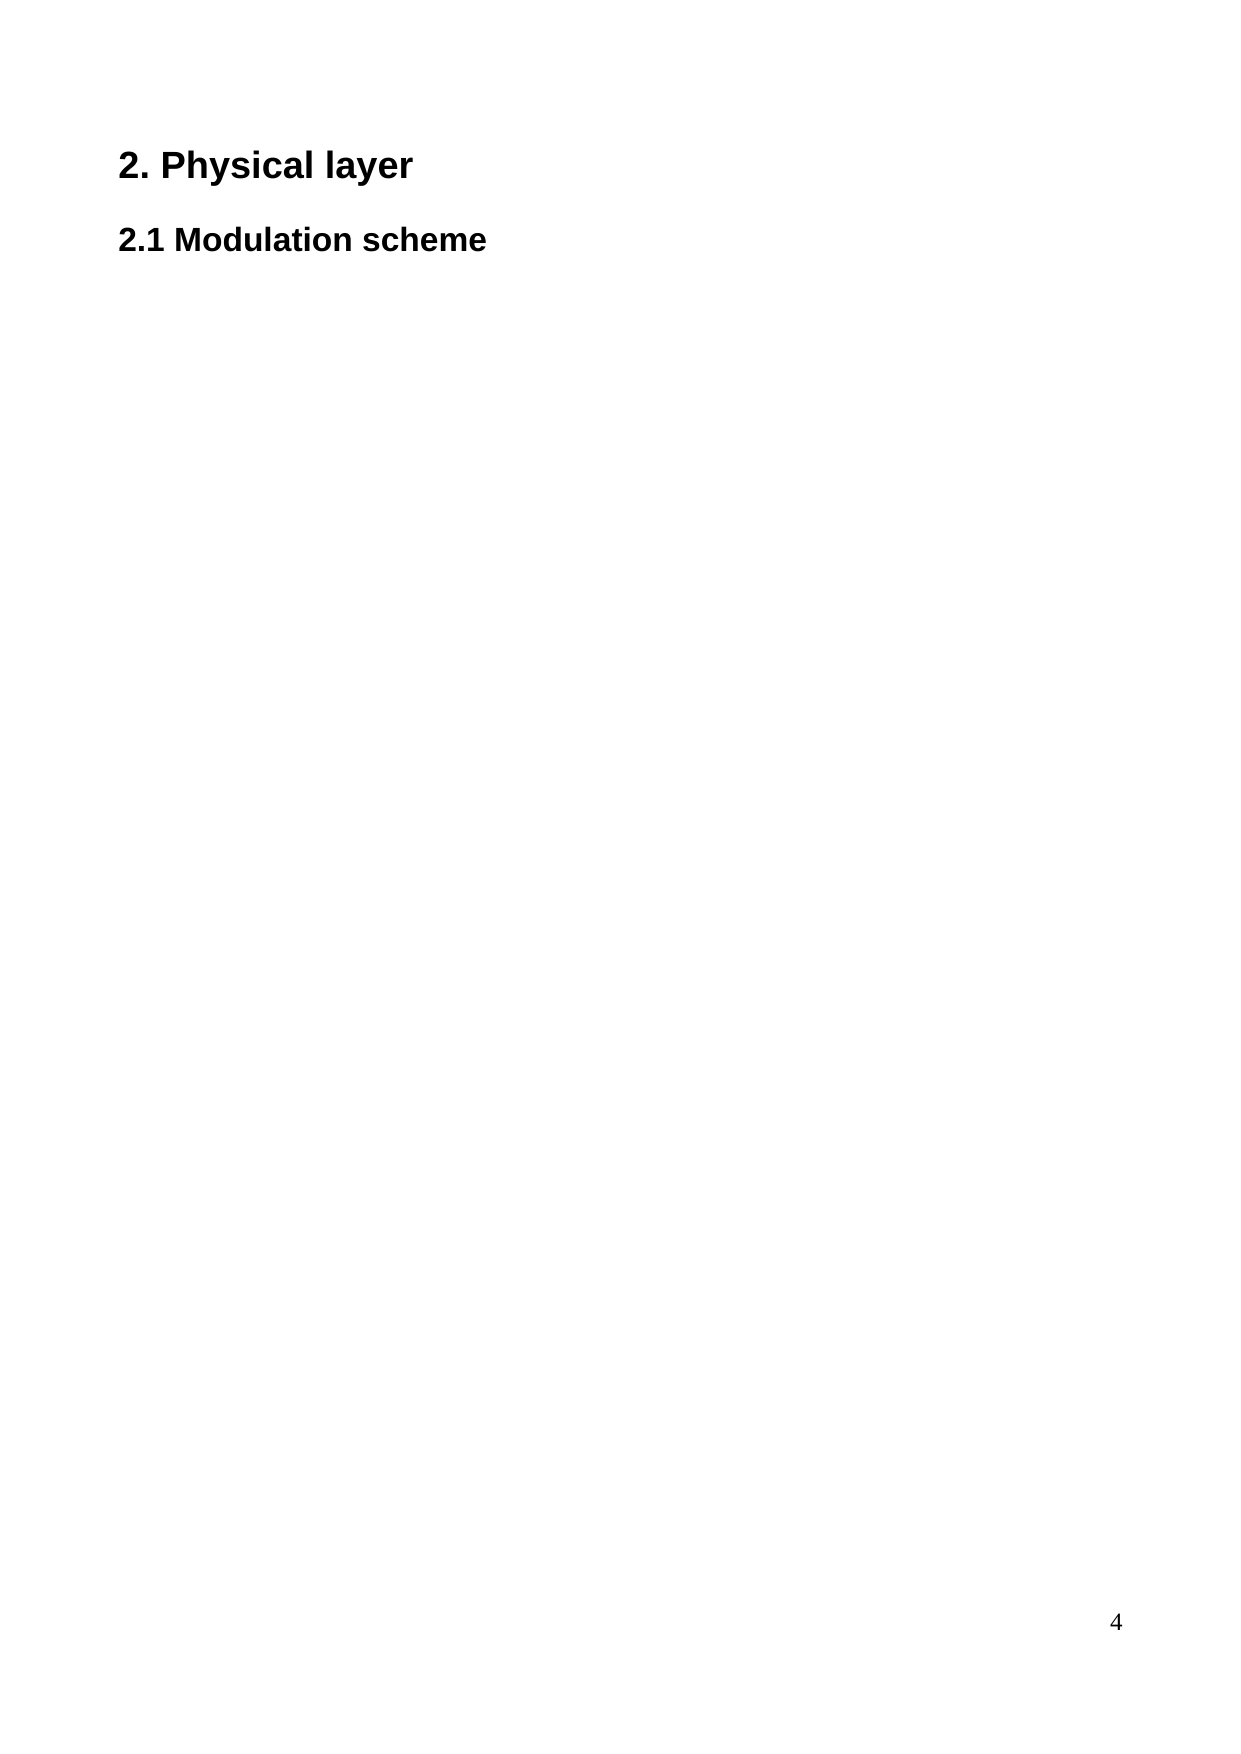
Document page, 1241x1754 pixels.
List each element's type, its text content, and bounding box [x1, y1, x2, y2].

subtitle 2. Physical layer [118, 143, 1122, 187]
subtitle 2.1 Modulation scheme [118, 220, 1122, 259]
